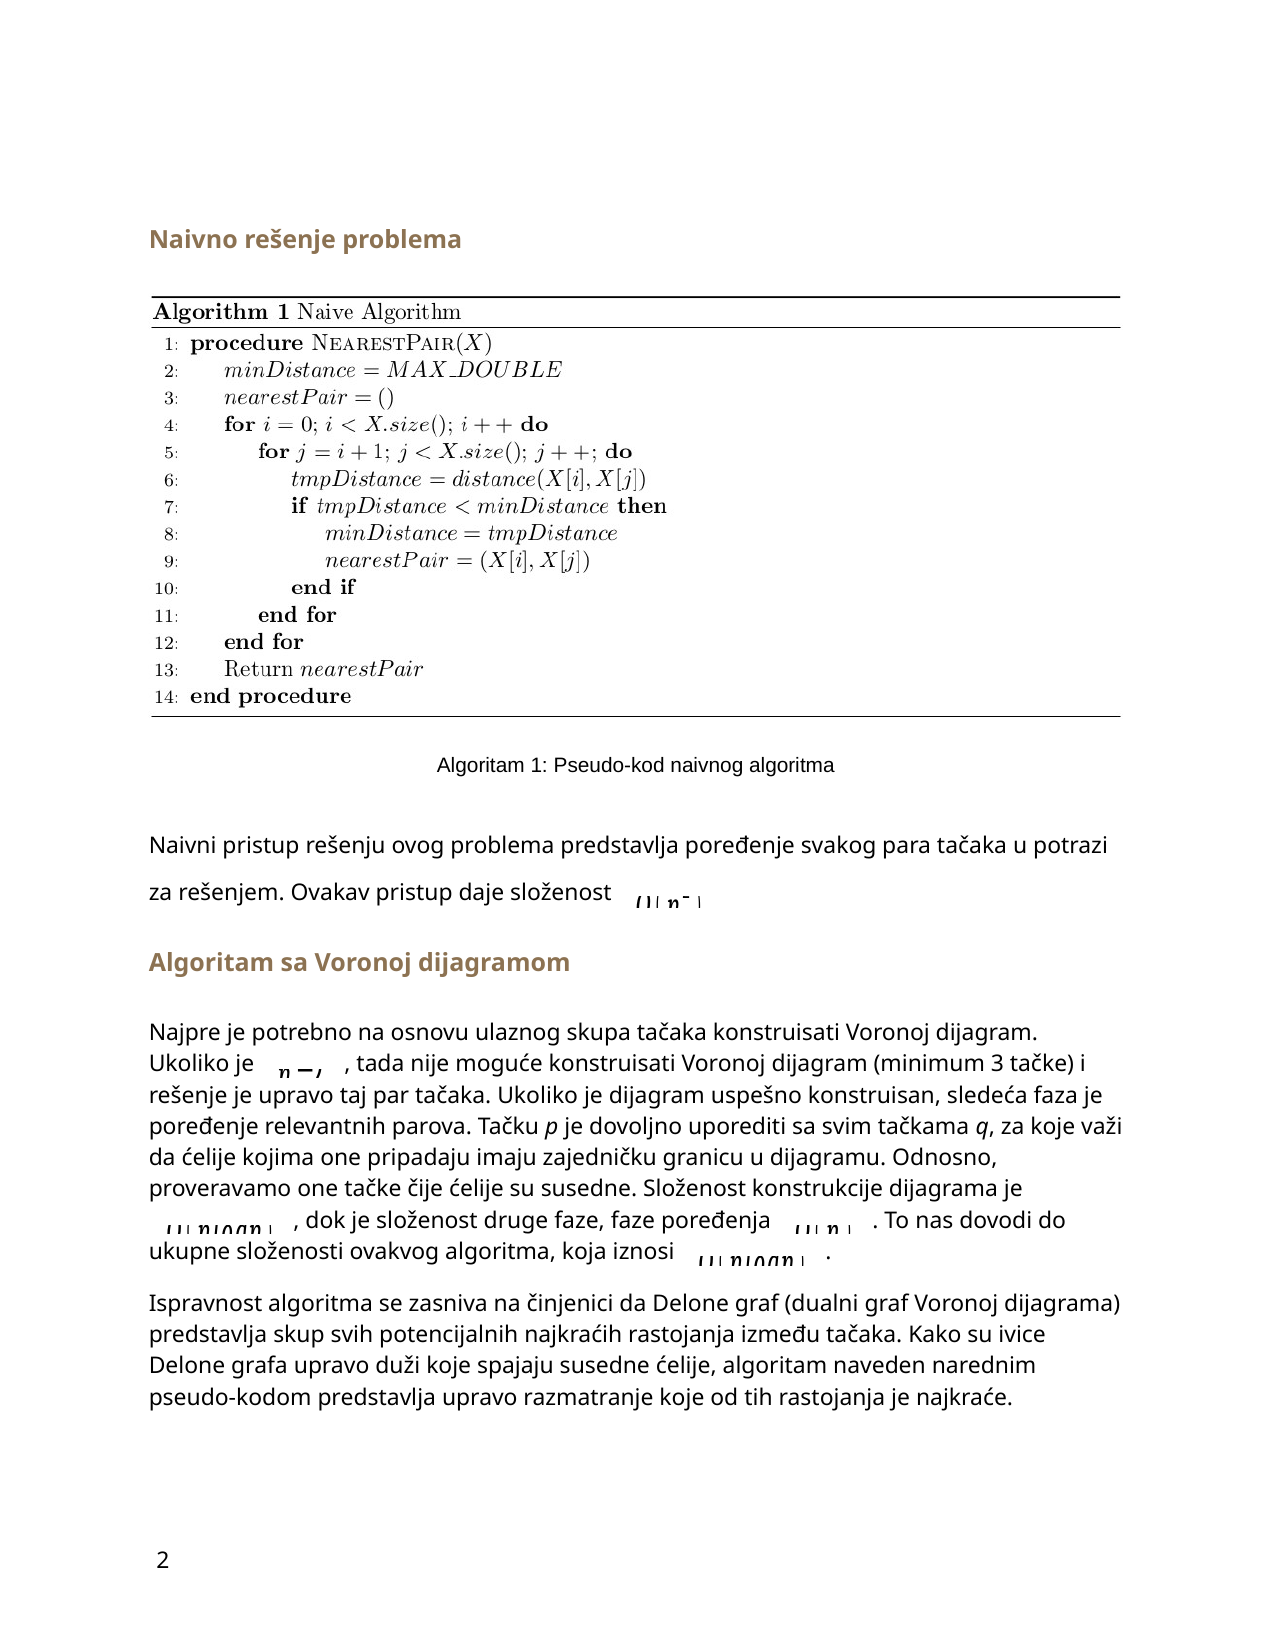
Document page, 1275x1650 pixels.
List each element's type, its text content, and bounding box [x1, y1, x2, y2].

text Naivni pristup rešenju ovog problema predstavlja poređenje svakog para tačaka u potrazi za rešenjem. Ovakav pristup daje složenost [148, 829, 1125, 908]
picture [148, 293, 1124, 719]
subtitle Naivno rešenje problema [148, 222, 1125, 256]
subtitle Algoritam sa Voronoj dijagramom [148, 944, 1125, 978]
text Najpre je potrebno na osnovu ulaznog skupa tačaka konstruisati Voronoj dijagram. Ukoliko je , tada nije moguće konstruisati Voronoj dijagram (minimum 3 tačke) i rešenje je upravo taj par tačaka. Ukoliko je dijagram uspešno konstruisan, sledeća faza je poređenje relevantnih parova. Tačku p je dovoljno uporediti sa svim tačkama q, za koje važi da ćelije kojima one pripadaju imaju zajedničku granicu u dijagramu. Odnosno, proveravamo one tačke čije ćelije su susedne. Složenost konstrukcije dijagrama je , dok je složenost druge faze, faze poređenja . To nas dovodi do ukupne složenosti ovakvog algoritma, koja iznosi . [148, 1016, 1125, 1266]
text Ispravnost algoritma se zasniva na činjenici da Delone graf (dualni graf Voronoj dijagrama) predstavlja skup svih potencijalnih najkraćih rastojanja između tačaka. Kako su ivice Delone grafa upravo duži koje spajaju susedne ćelije, algoritam naveden narednim pseudo-kodom predstavlja upravo razmatranje koje od tih rastojanja je najkraće. [148, 1287, 1125, 1412]
